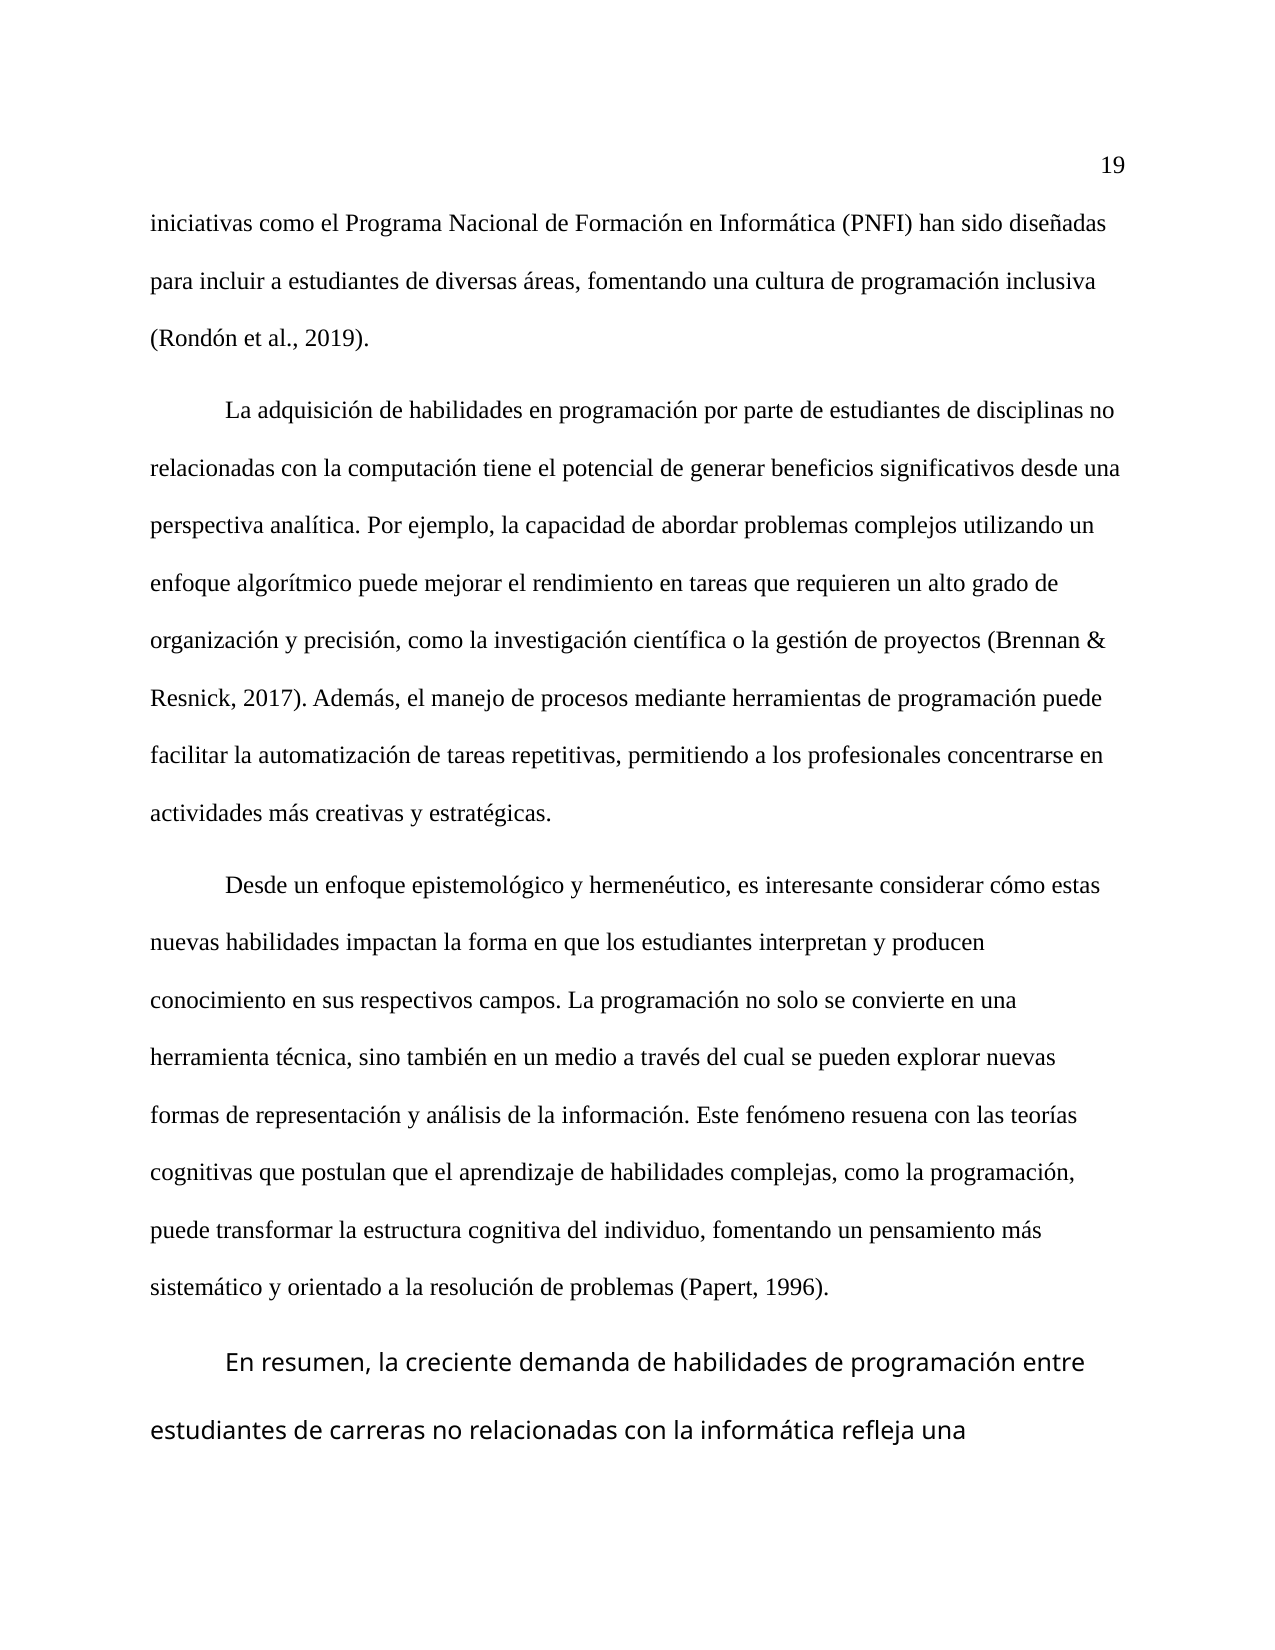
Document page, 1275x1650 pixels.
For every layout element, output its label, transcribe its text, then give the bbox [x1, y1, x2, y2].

text En resumen, la creciente demanda de habilidades de programación entre estudiantes de carreras no relacionadas con la informática refleja una [150, 1344, 1125, 1447]
text Desde un enfoque epistemológico y hermenéutico, es interesante considerar cómo estas nuevas habilidades impactan la forma en que los estudiantes interpretan y producen conocimiento en sus respectivos campos. La programación no solo se convierte en una herramienta técnica, sino también en un medio a través del cual se pueden explorar nuevas formas de representación y análisis de la información. Este fenómeno resuena con las teorías cognitivas que postulan que el aprendizaje de habilidades complejas, como la programación, puede transformar la estructura cognitiva del individuo, fomentando un pensamiento más sistemático y orientado a la resolución de problemas (Papert, 1996). [150, 870, 1125, 1301]
text iniciativas como el Programa Nacional de Formación en Informática (PNFI) han sido diseñadas para incluir a estudiantes de diversas áreas, fomentando una cultura de programación inclusiva (Rondón et al., 2019). [150, 208, 1125, 352]
text La adquisición de habilidades en programación por parte de estudiantes de disciplinas no relacionadas con la computación tiene el potencial de generar beneficios significativos desde una perspectiva analítica. Por ejemplo, la capacidad de abordar problemas complejos utilizando un enfoque algorítmico puede mejorar el rendimiento en tareas que requieren un alto grado de organización y precisión, como la investigación científica o la gestión de proyectos (Brennan & Resnick, 2017). Además, el manejo de procesos mediante herramientas de programación puede facilitar la automatización de tareas repetitivas, permitiendo a los profesionales concentrarse en actividades más creativas y estratégicas. [150, 395, 1125, 827]
